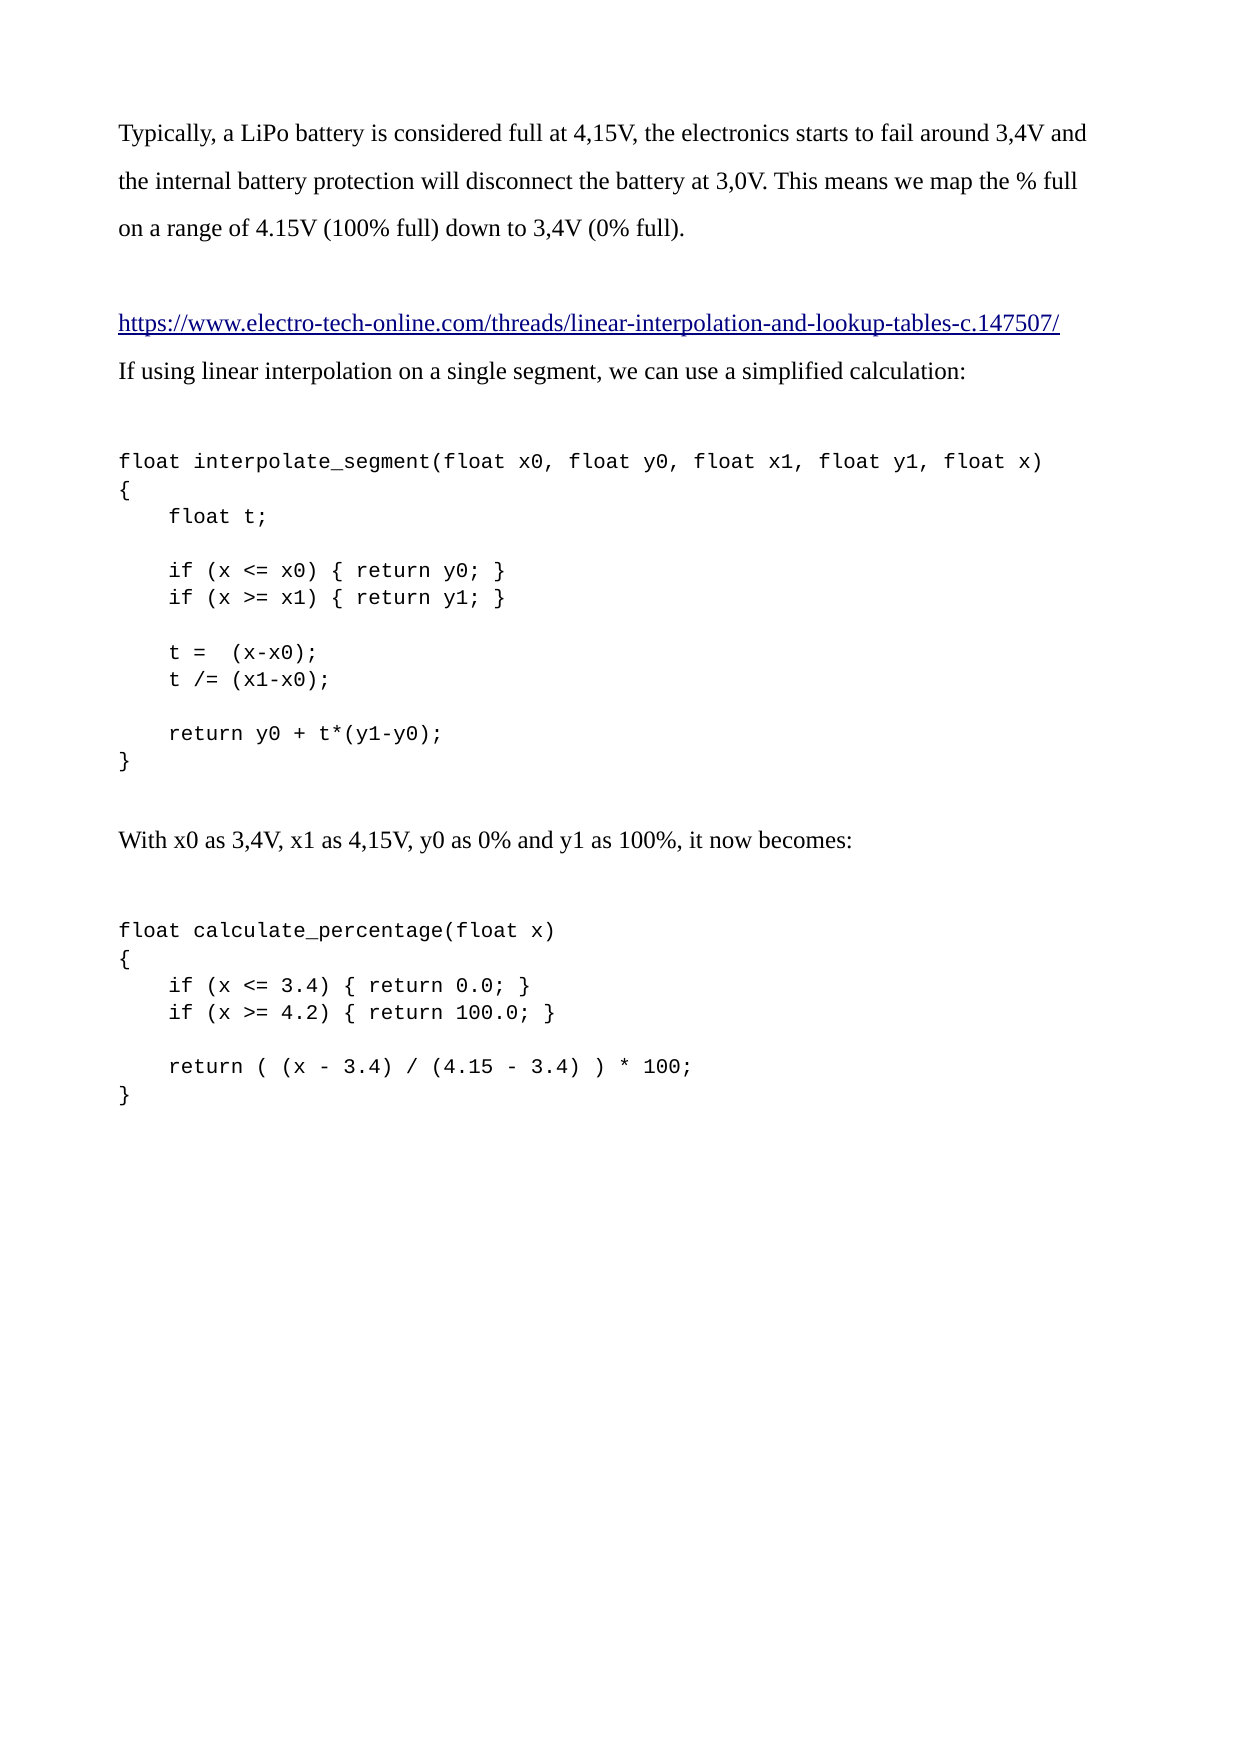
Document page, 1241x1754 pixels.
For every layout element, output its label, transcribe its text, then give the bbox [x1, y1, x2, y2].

text Typically, a LiPo battery is considered full at 4,15V, the electronics starts to fail around 3,4V and [118, 118, 1122, 147]
text return ( (x - 3.4) / (4.15 - 3.4) ) * 100; [118, 1056, 1122, 1080]
text if (x <= x0) { return y0; } [118, 560, 1122, 584]
text if (x >= x1) { return y1; } [118, 587, 1122, 611]
text float calculate_percentage(float x) [118, 920, 1122, 944]
text { [118, 478, 1122, 502]
text t = (x-x0); [118, 642, 1122, 665]
text return y0 + t*(y1-y0); [118, 723, 1122, 747]
text With x0 as 3,4V, x1 as 4,15V, y0 as 0% and y1 as 100%, it now becomes: [118, 825, 1122, 854]
text If using linear interpolation on a single segment, we can use a simplified calculation: [118, 356, 1122, 385]
text t /= (x1-x0); [118, 669, 1122, 692]
text float t; [118, 506, 1122, 529]
text } [118, 1083, 1122, 1107]
text } [118, 750, 1122, 774]
text if (x <= 3.4) { return 0.0; } [118, 975, 1122, 998]
text float interpolate_segment(float x0, float y0, float x1, float y1, float x) [118, 451, 1122, 475]
text the internal battery protection will disconnect the battery at 3,0V. This means we map the % full [118, 166, 1122, 194]
text on a range of 4.15V (100% full) down to 3,4V (0% full). [118, 213, 1122, 242]
text if (x >= 4.2) { return 100.0; } [118, 1002, 1122, 1026]
text { [118, 948, 1122, 971]
text https://www.electro-tech-online.com/threads/linear-interpolation-and-lookup-tables-c.147507/ [118, 308, 1122, 337]
